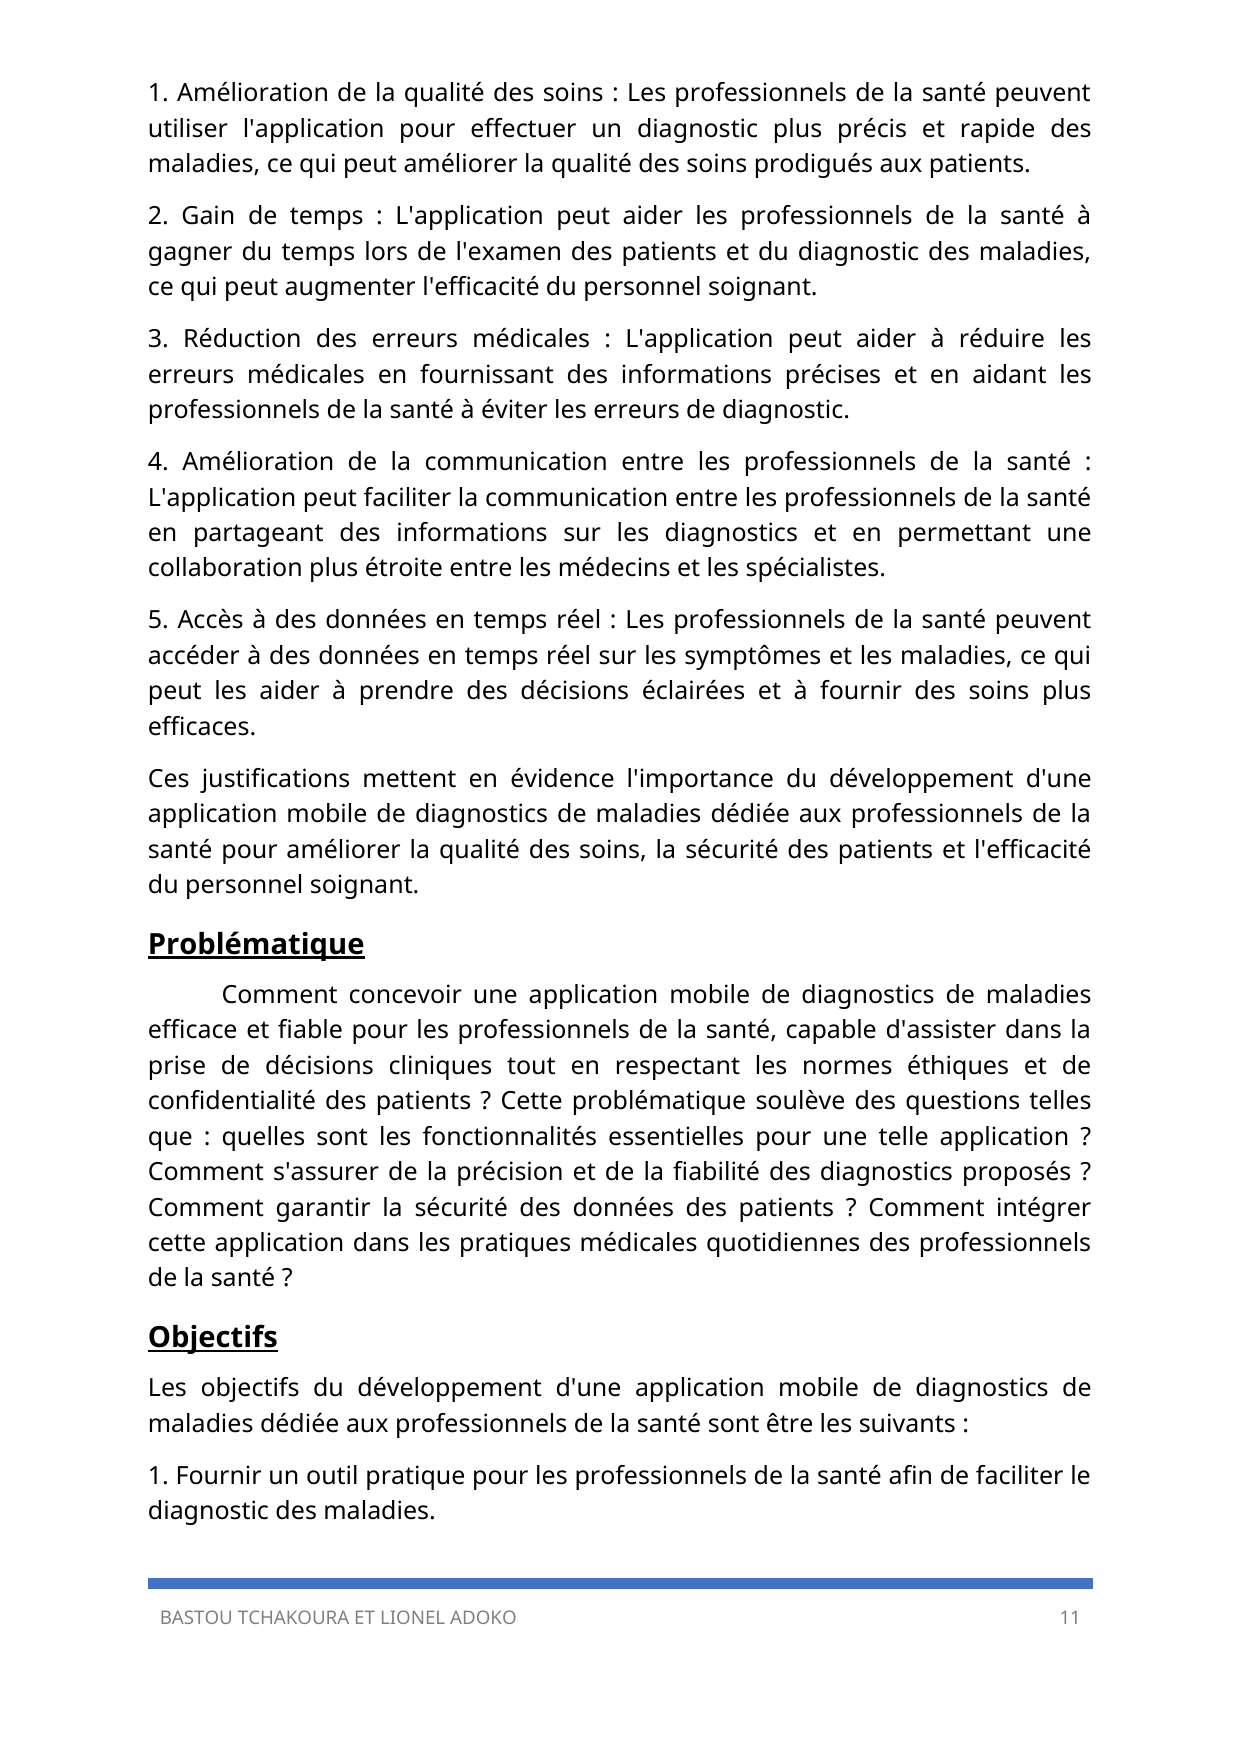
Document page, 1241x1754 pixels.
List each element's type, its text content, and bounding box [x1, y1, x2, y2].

text Les objectifs du développement d'une application mobile de diagnostics de maladies dédiée aux professionnels de la santé sont être les suivants : [148, 1370, 1093, 1439]
text 4. Amélioration de la communication entre les professionnels de la santé : L'application peut faciliter la communication entre les professionnels de la santé en partageant des informations sur les diagnostics et en permettant une collaboration plus étroite entre les médecins et les spécialistes. [148, 444, 1093, 584]
subtitle Problématique [148, 923, 1093, 963]
text 1. Amélioration de la qualité des soins : Les professionnels de la santé peuvent utiliser l'application pour effectuer un diagnostic plus précis et rapide des maladies, ce qui peut améliorer la qualité des soins prodigués aux patients. [148, 75, 1093, 180]
text 5. Accès à des données en temps réel : Les professionnels de la santé peuvent accéder à des données en temps réel sur les symptômes et les maladies, ce qui peut les aider à prendre des décisions éclairées et à fournir des soins plus efficaces. [148, 602, 1093, 742]
text Comment concevoir une application mobile de diagnostics de maladies efficace et fiable pour les professionnels de la santé, capable d'assister dans la prise de décisions cliniques tout en respectant les normes éthiques et de confidentialité des patients ? Cette problématique soulève des questions telles que : quelles sont les fonctionnalités essentielles pour une telle application ? Comment s'assurer de la précision et de la fiabilité des diagnostics proposés ? Comment garantir la sécurité des données des patients ? Comment intégrer cette application dans les pratiques médicales quotidiennes des professionnels de la santé ? [148, 977, 1093, 1294]
text 1. Fournir un outil pratique pour les professionnels de la santé afin de faciliter le diagnostic des maladies. [148, 1457, 1093, 1527]
subtitle Objectifs [148, 1316, 1093, 1356]
text 2. Gain de temps : L'application peut aider les professionnels de la santé à gagner du temps lors de l'examen des patients et du diagnostic des maladies, ce qui peut augmenter l'efficacité du personnel soignant. [148, 198, 1093, 303]
text 3. Réduction des erreurs médicales : L'application peut aider à réduire les erreurs médicales en fournissant des informations précises et en aidant les professionnels de la santé à éviter les erreurs de diagnostic. [148, 321, 1093, 426]
text Ces justifications mettent en évidence l'importance du développement d'une application mobile de diagnostics de maladies dédiée aux professionnels de la santé pour améliorer la qualité des soins, la sécurité des patients et l'efficacité du personnel soignant. [148, 760, 1093, 901]
